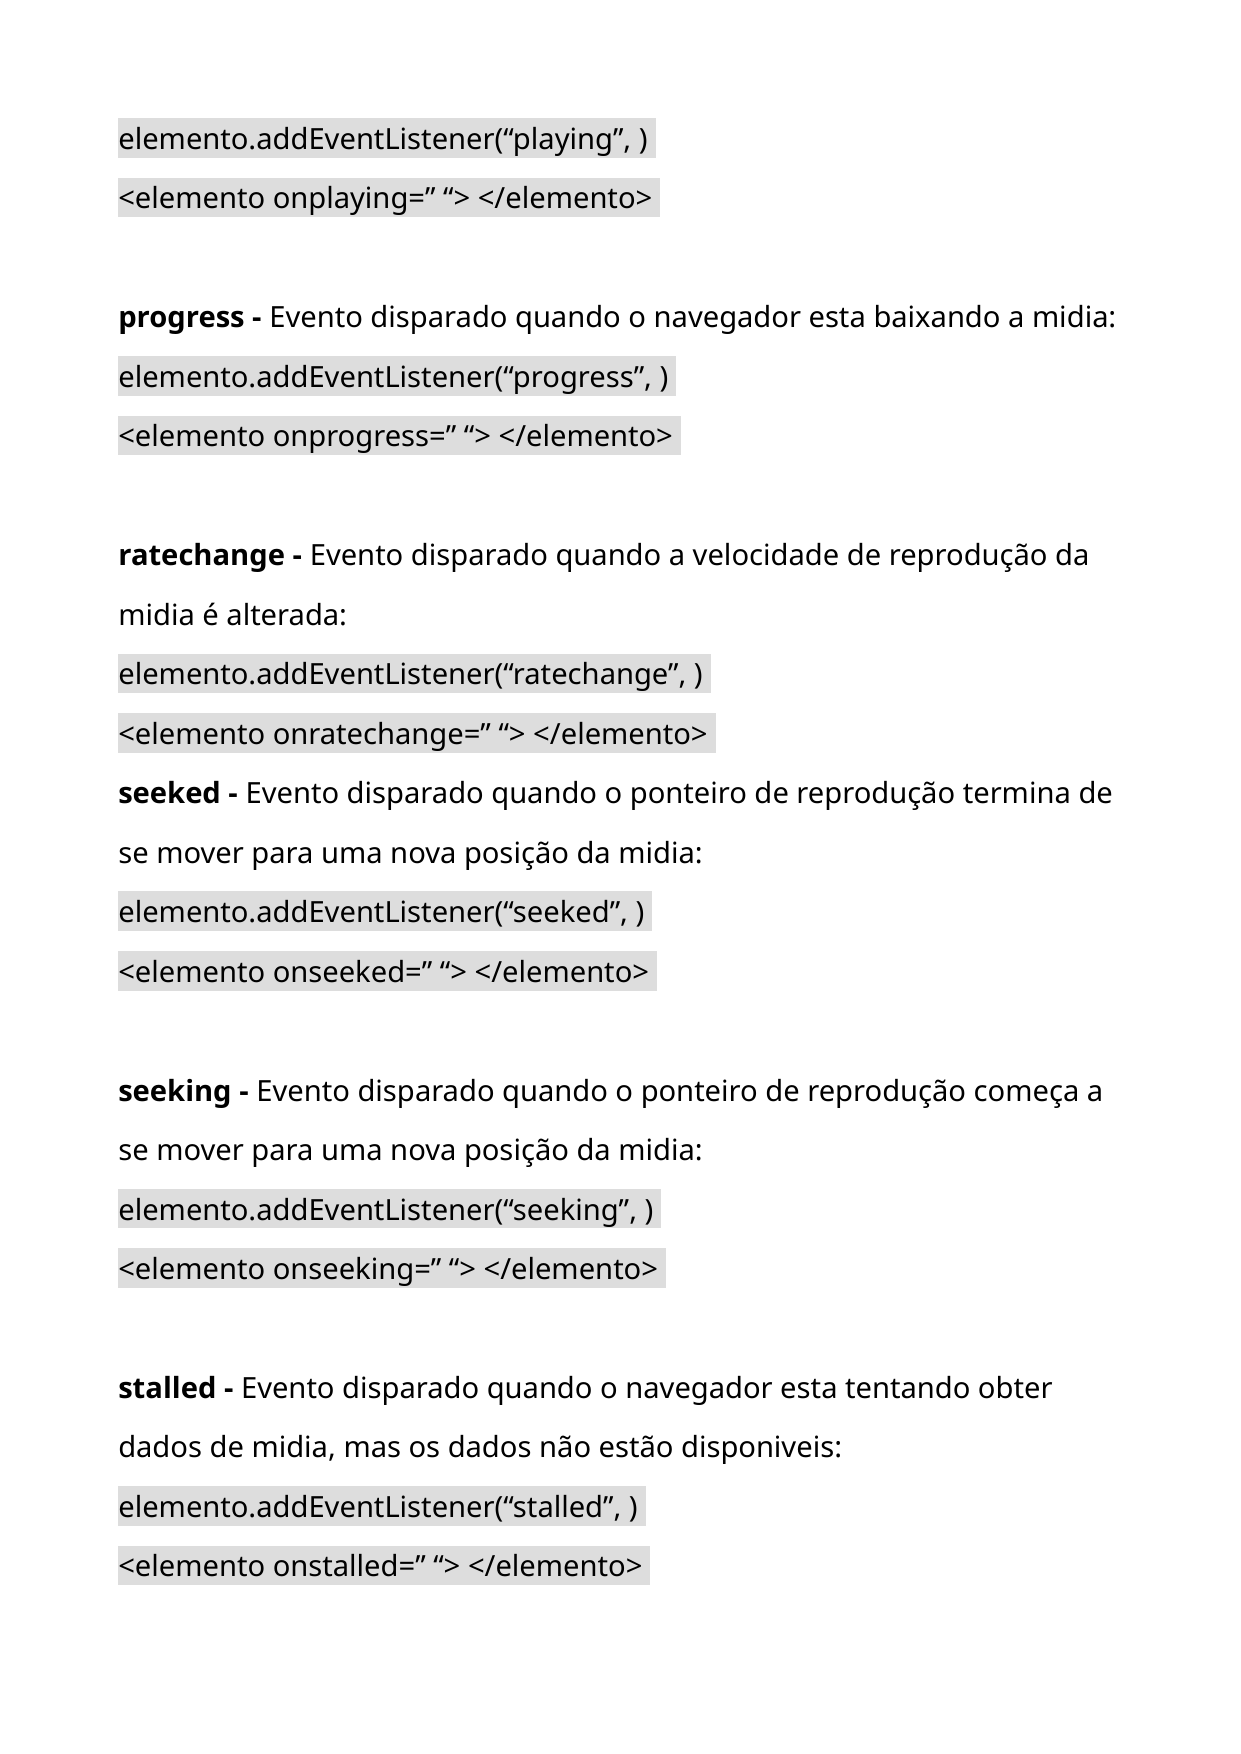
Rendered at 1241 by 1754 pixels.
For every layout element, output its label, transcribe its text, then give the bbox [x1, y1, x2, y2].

text <elemento onprogress=” “> </elemento> [118, 416, 1122, 455]
text <elemento onratechange=” “> </elemento> [118, 713, 1122, 753]
text <elemento onplaying=” “> </elemento> [118, 178, 1122, 217]
text elemento.addEventListener(“progress”, ) [118, 356, 1122, 396]
text elemento.addEventListener(“playing”, ) [118, 118, 1122, 158]
text seeking - Evento disparado quando o ponteiro de reprodução começa a se mover para uma nova posição da midia: [118, 1070, 1122, 1169]
text stalled - Evento disparado quando o navegador esta tentando obter dados de midia, mas os dados não estão disponiveis: [118, 1367, 1122, 1466]
text <elemento onseeking=” “> </elemento> [118, 1248, 1122, 1288]
text elemento.addEventListener(“ratechange”, ) [118, 653, 1122, 693]
text elemento.addEventListener(“seeking”, ) [118, 1189, 1122, 1228]
text progress - Evento disparado quando o navegador esta baixando a midia: [118, 297, 1122, 336]
text ratechange - Evento disparado quando a velocidade de reprodução da midia é alterada: [118, 534, 1122, 634]
text elemento.addEventListener(“stalled”, ) [118, 1486, 1122, 1526]
text seeked - Evento disparado quando o ponteiro de reprodução termina de se mover para uma nova posição da midia: [118, 772, 1122, 872]
text <elemento onseeked=” “> </elemento> [118, 951, 1122, 991]
text elemento.addEventListener(“seeked”, ) [118, 891, 1122, 931]
text <elemento onstalled=” “> </elemento> [118, 1546, 1122, 1585]
